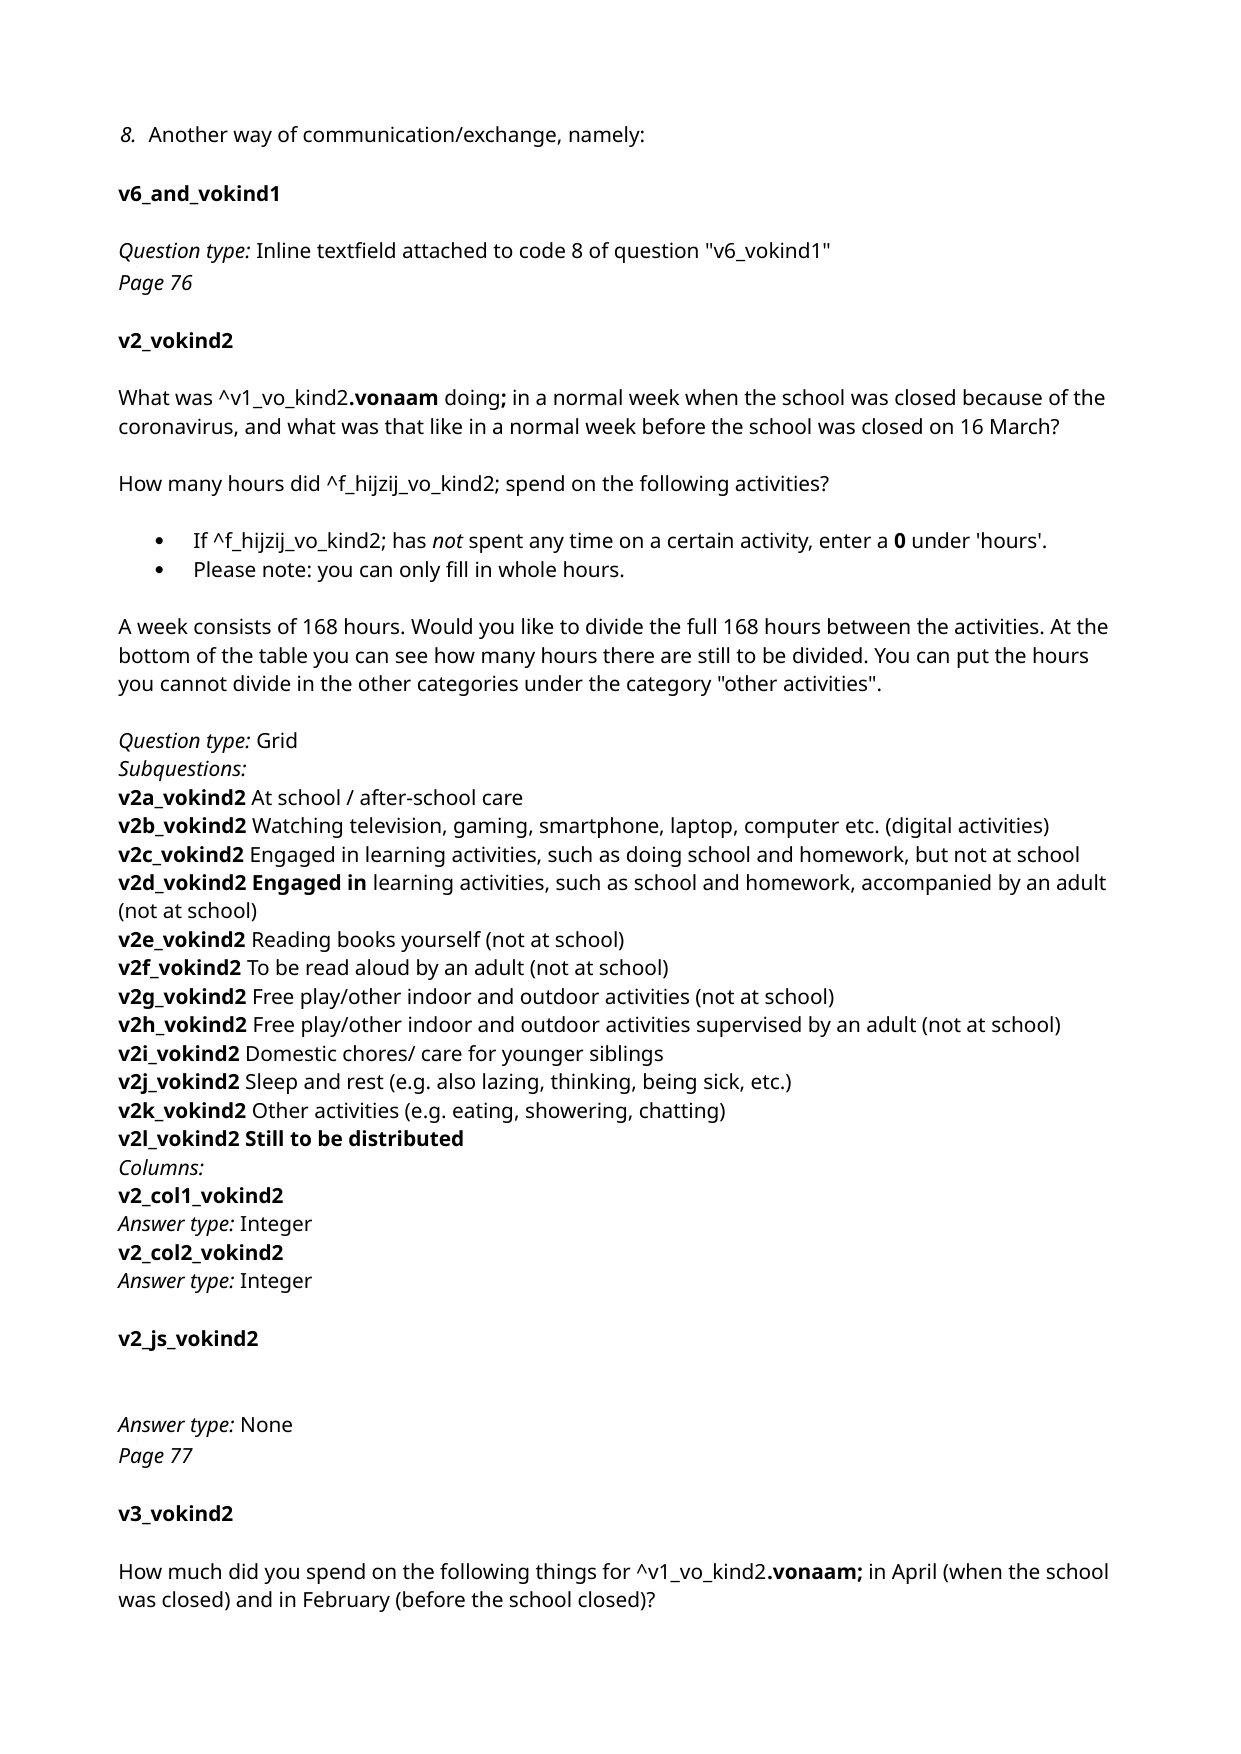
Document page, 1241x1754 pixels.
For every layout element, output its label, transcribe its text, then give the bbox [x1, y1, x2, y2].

text Subquestions: v2a_vokind2 At school / after-school care v2b_vokind2 Watching television, gaming, smartphone, laptop, computer etc. (digital activities) v2c_vokind2 Engaged in learning activities, such as doing school and homework, but not at school v2d_vokind2 Engaged in learning activities, such as school and homework, accompanied by an adult (not at school) v2e_vokind2 Reading books yourself (not at school) v2f_vokind2 To be read aloud by an adult (not at school) v2g_vokind2 Free play/other indoor and outdoor activities (not at school) v2h_vokind2 Free play/other indoor and outdoor activities supervised by an adult (not at school) v2i_vokind2 Domestic chores/ care for younger siblings v2j_vokind2 Sleep and rest (e.g. also lazing, thinking, being sick, etc.) v2k_vokind2 Other activities (e.g. eating, showering, chatting) v2l_vokind2 Still to be distributed [118, 754, 1122, 1153]
text Answer type: None [118, 1410, 1122, 1438]
text What was ^v1_vo_kind2.vonaam doing; in a normal week when the school was closed because of the coronavirus, and what was that like in a normal week before the school was closed on 16 March? How many hours did ^f_hijzij_vo_kind2; spend on the following activities? [118, 383, 1122, 497]
text Question type: Inline textfield attached to code 8 of question "v6_vokind1" [118, 236, 1122, 265]
text Page 77 [118, 1442, 1122, 1470]
text How much did you spend on the following things for ^v1_vo_kind2.vonaam; in April (when the school was closed) and in February (before the school closed)? [118, 1557, 1122, 1614]
text A week consists of 168 hours. Would you like to divide the full 168 hours between the activities. At the bottom of the table you can see how many hours there are still to be divided. You can put the hours you cannot divide in the other categories under the category "other activities". [118, 612, 1122, 698]
list Please note: you can only fill in whole hours. [156, 555, 1122, 583]
text Page 76 [118, 268, 1122, 297]
subtitle v3_vokind2 [118, 1499, 1122, 1528]
text Question type: Grid [118, 726, 1122, 754]
subtitle v2_js_vokind2 [118, 1324, 1122, 1352]
table_cell 8. [118, 118, 147, 150]
subtitle v2_vokind2 [118, 326, 1122, 354]
table_cell Another way of communication/exchange, namely: [147, 118, 1093, 150]
list If ^f_hijzij_vo_kind2; has not spent any time on a certain activity, enter a 0 under 'hours'. [156, 526, 1122, 555]
subtitle v6_and_vokind1 [118, 179, 1122, 207]
text v2_col2_vokind2 [118, 1238, 1122, 1266]
text Answer type: Integer [118, 1266, 1122, 1295]
text Columns: v2_col1_vokind2 [118, 1153, 1122, 1209]
text Answer type: Integer [118, 1209, 1122, 1238]
